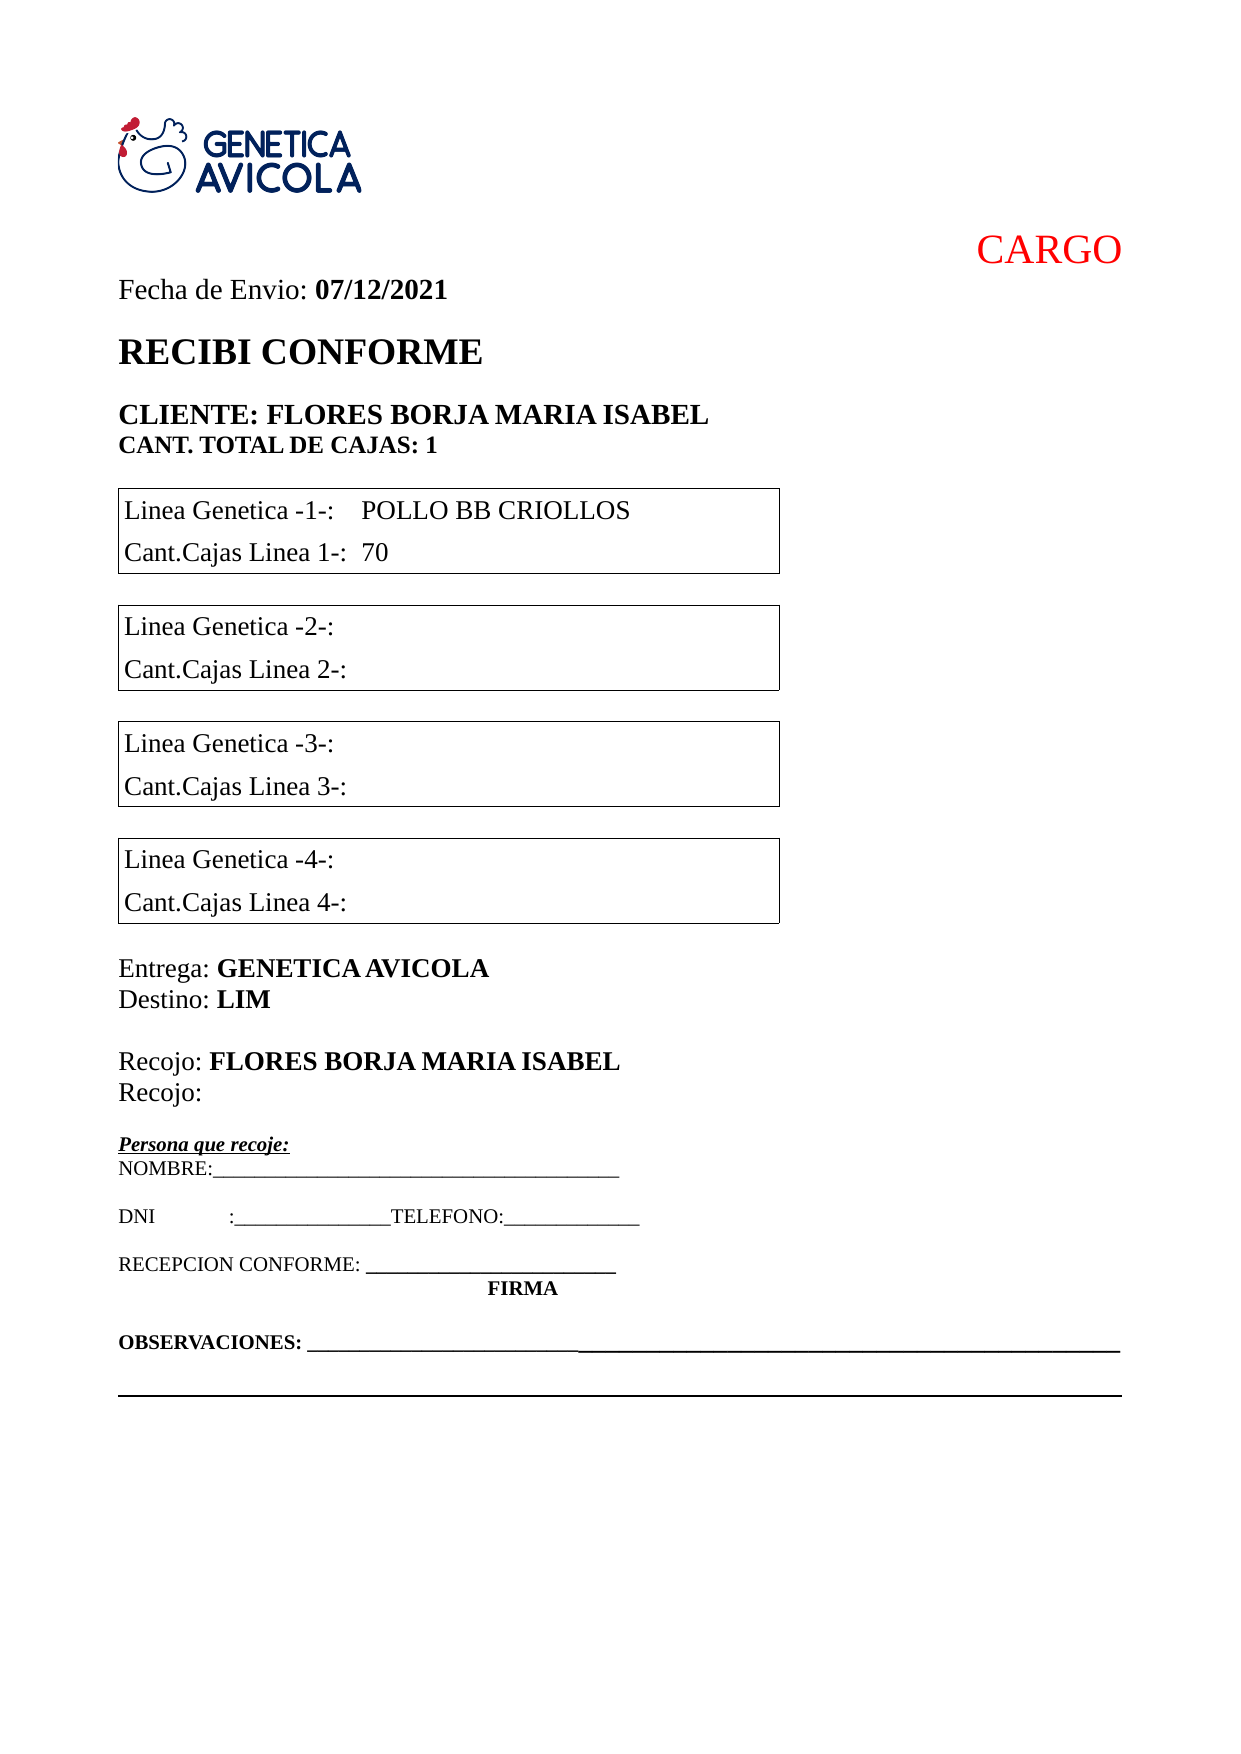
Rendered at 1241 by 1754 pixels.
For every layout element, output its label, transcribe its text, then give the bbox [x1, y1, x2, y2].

table_cell Linea Genetica -4-: [119, 839, 356, 880]
table_cell Cant.Cajas Linea 3-: [119, 764, 356, 806]
table_cell [356, 807, 779, 838]
table_cell [356, 574, 779, 604]
table_cell [118, 691, 356, 721]
table_cell [356, 839, 779, 880]
text FIRMA [118, 1276, 1122, 1300]
text Persona que recoje: [118, 1132, 1122, 1156]
text Fecha de Envio: 07/12/2021 [118, 272, 1122, 306]
table_cell [356, 691, 779, 721]
text OBSERVACIONES: __________________________________________________________________ [118, 1324, 1122, 1355]
text Recojo: [118, 1076, 1122, 1108]
table_cell Linea Genetica -2-: [119, 606, 356, 647]
table_cell [356, 764, 779, 806]
table_cell Cant.Cajas Linea 2-: [119, 647, 356, 690]
text Destino: LIM [118, 983, 1122, 1014]
text CLIENTE: FLORES BORJA MARIA ISABEL [118, 397, 1122, 431]
text Recojo: FLORES BORJA MARIA ISABEL [118, 1045, 1122, 1076]
picture [117, 117, 362, 193]
text DNI :_______________TELEFONO:_____________ [118, 1204, 1122, 1228]
text CARGO [118, 224, 1122, 272]
table_cell Cant.Cajas Linea 4-: [119, 880, 356, 923]
table_cell Linea Genetica -3-: [119, 722, 356, 764]
text CANT. TOTAL DE CAJAS: 1 [118, 431, 1122, 459]
table_cell [356, 880, 779, 923]
table_cell Cant.Cajas Linea 1-: [119, 531, 356, 573]
text RECEPCION CONFORME: ________________________ [118, 1252, 1122, 1276]
table_cell [356, 606, 779, 647]
text RECIBI CONFORME [118, 330, 1122, 373]
table_cell 70 [356, 531, 779, 573]
table_cell [356, 722, 779, 764]
table_header Linea Genetica -1-: [119, 489, 356, 531]
table_header POLLO BB CRIOLLOS [356, 489, 779, 531]
table_cell [356, 647, 779, 690]
text Entrega: GENETICA AVICOLA [118, 952, 1122, 983]
table_cell [118, 807, 356, 838]
table_cell [118, 574, 356, 604]
text NOMBRE:_______________________________________ [118, 1156, 1122, 1180]
